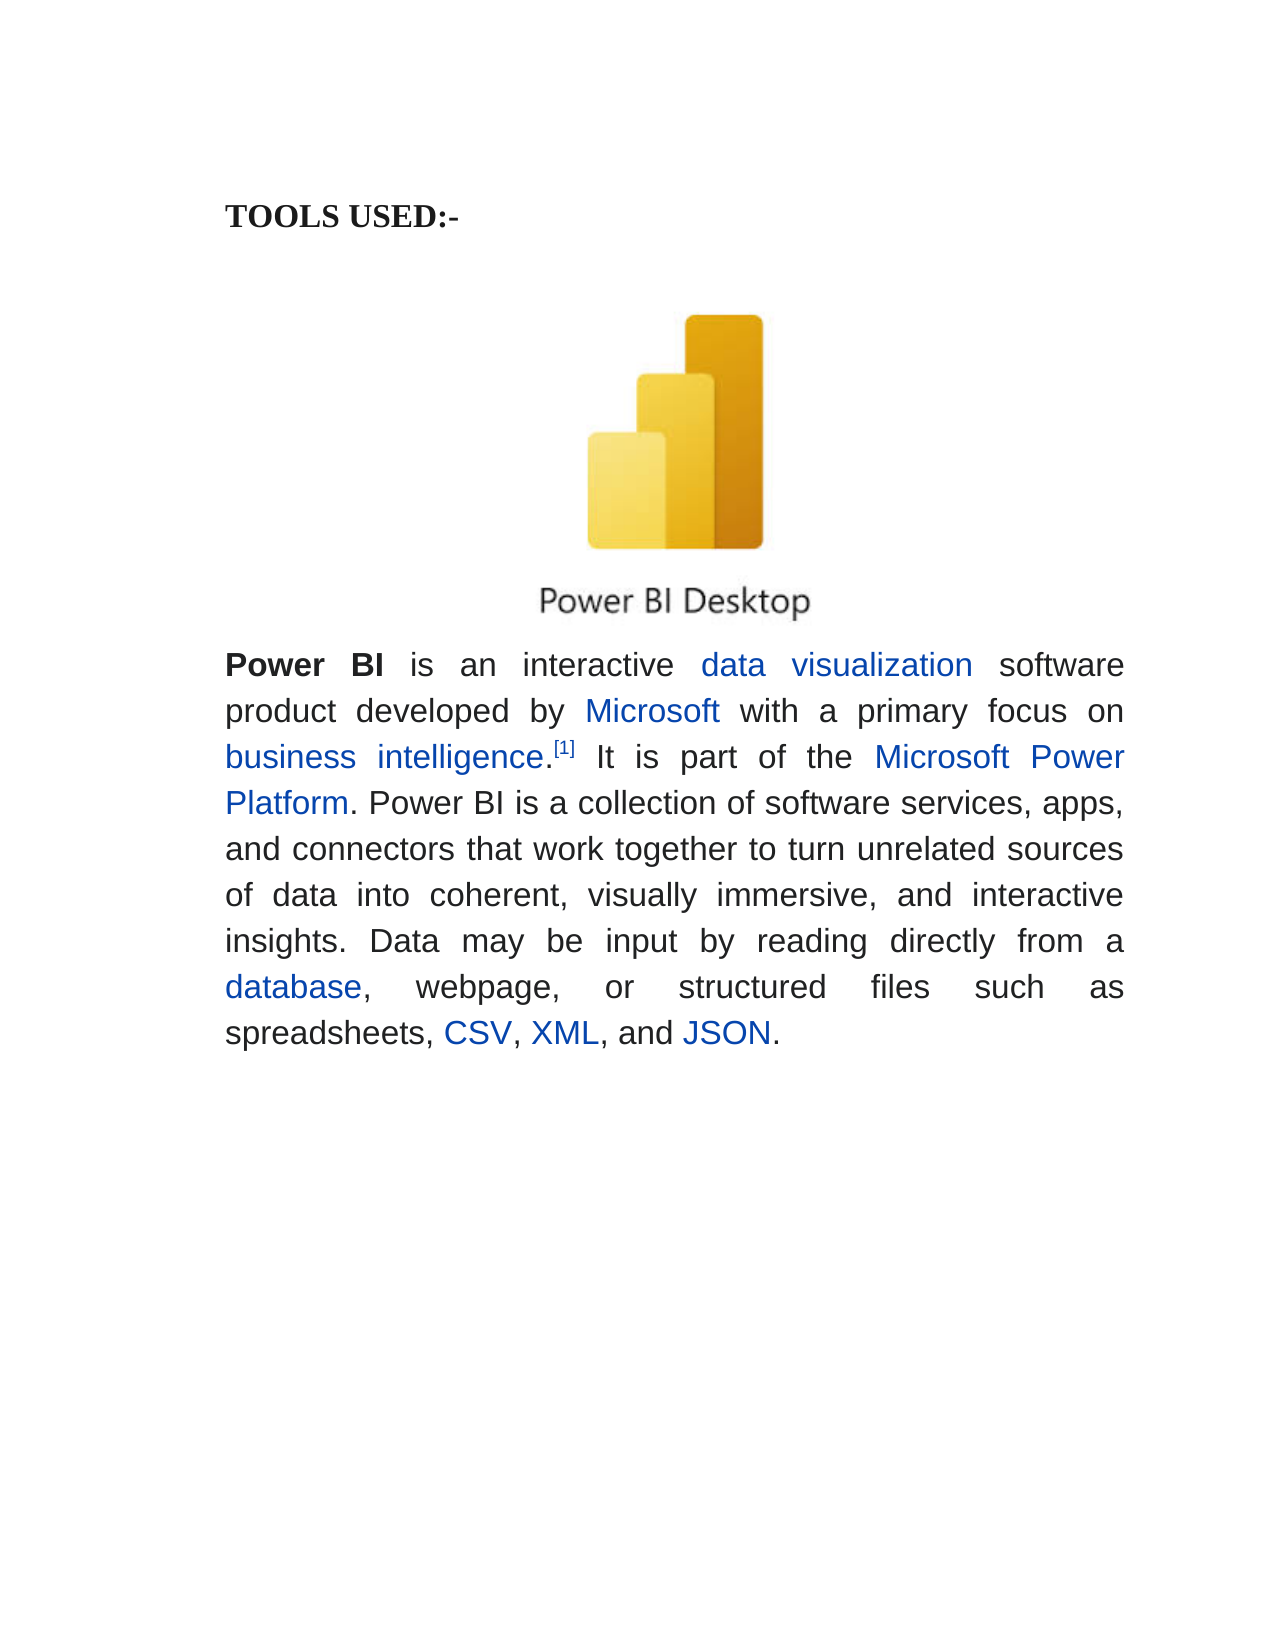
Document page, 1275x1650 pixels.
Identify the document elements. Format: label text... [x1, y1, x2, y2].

text TOOLS USED:- [225, 196, 1125, 234]
text Power BI is an interactive data visualization software product developed by Microsoft with a primary focus on business intelligence.[1] It is part of the Microsoft Power Platform. Power BI is a collection of software services, apps, and connectors that work together to turn unrelated sources of data into coherent, visually immersive, and interactive insights. Data may be input by reading directly from a database, webpage, or structured files such as spreadsheets, CSV, XML, and JSON. [225, 644, 1125, 1051]
picture [499, 287, 851, 640]
